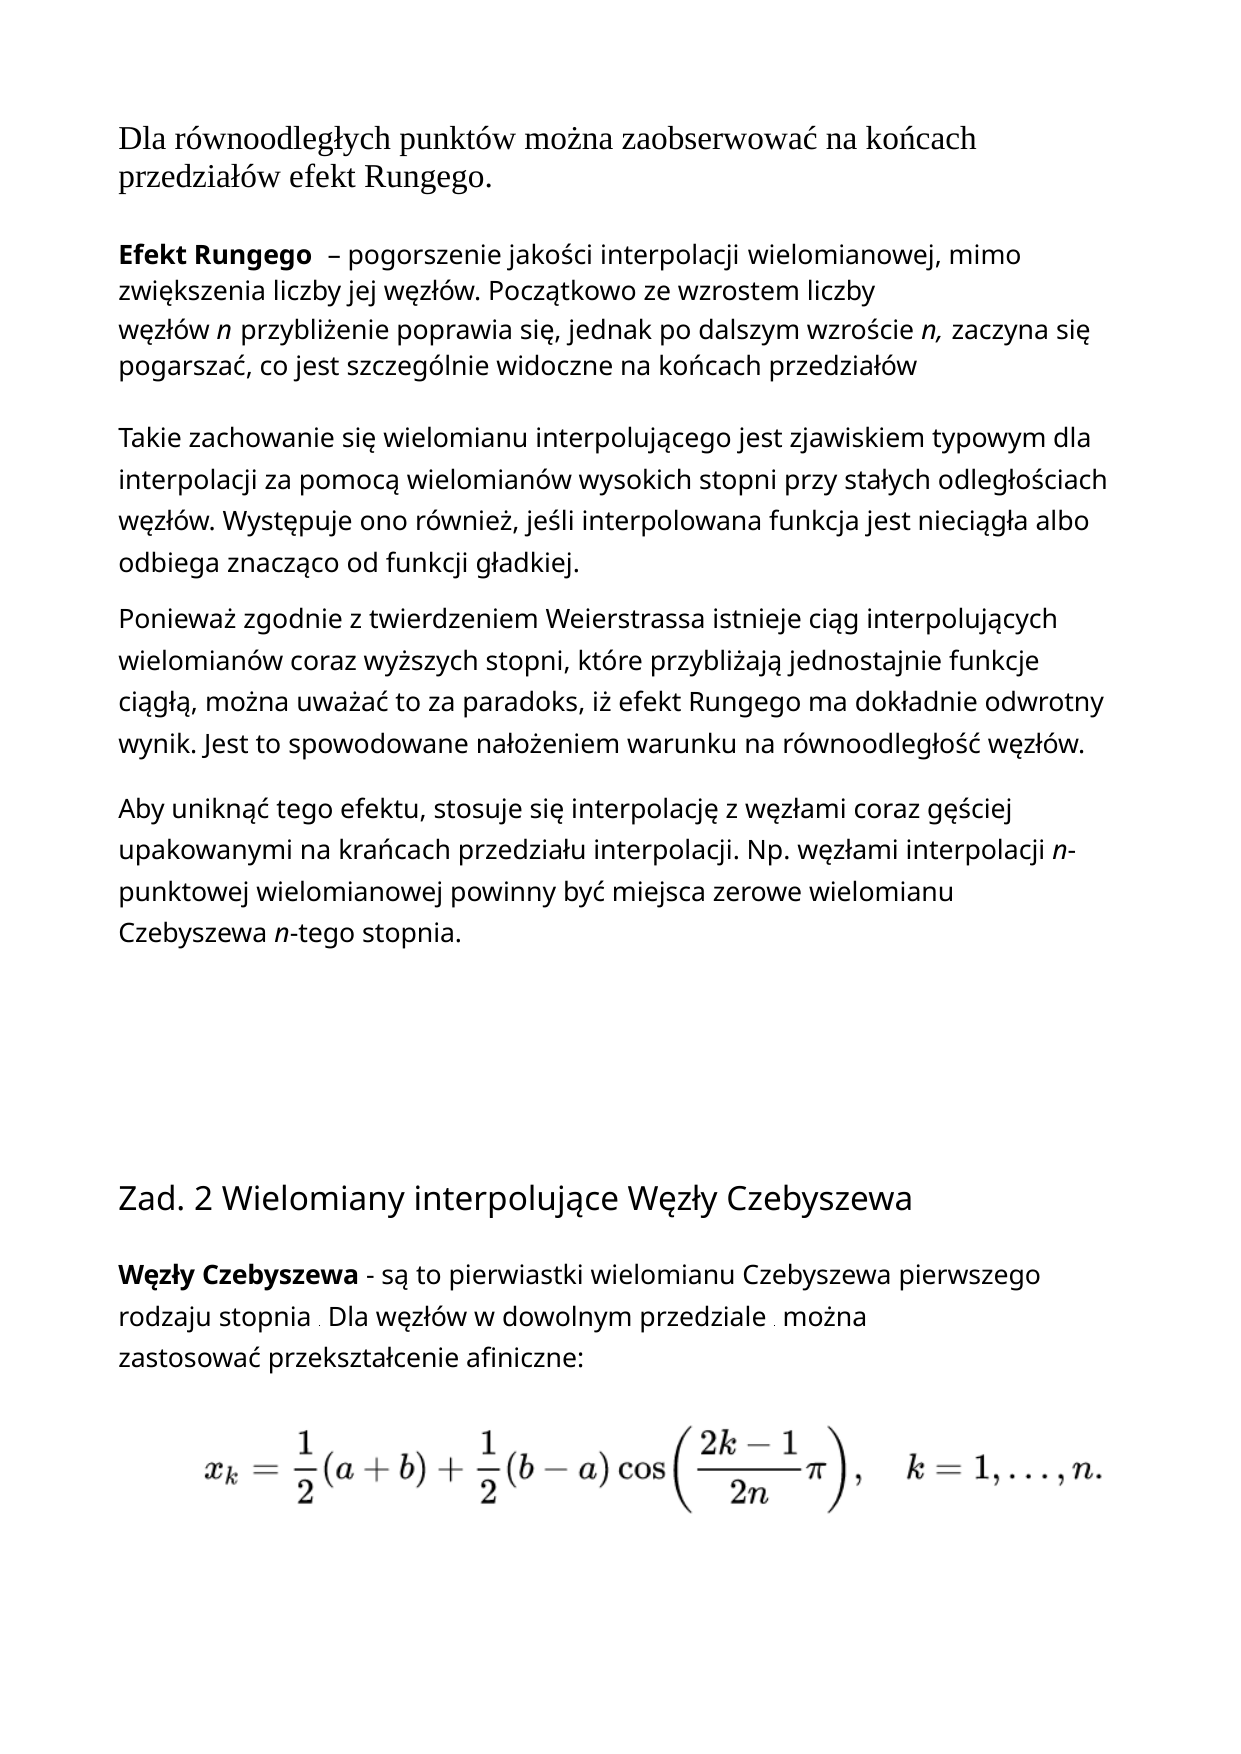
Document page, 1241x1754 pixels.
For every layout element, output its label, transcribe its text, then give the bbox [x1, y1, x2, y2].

text Aby uniknąć tego efektu, stosuje się interpolację z węzłami coraz gęściej upakowanymi na krańcach przedziału interpolacji. Np. węzłami interpolacji n-punktowej wielomianowej powinny być miejsca zerowe wielomianu Czebyszewa n-tego stopnia. [118, 790, 1122, 951]
text Efekt Rungego – pogorszenie jakości interpolacji wielomianowej, mimo zwiększenia liczby jej węzłów. Początkowo ze wzrostem liczby węzłów n przybliżenie poprawia się, jednak po dalszym wzroście n, zaczyna się pogarszać, co jest szczególnie widoczne na końcach przedziałów [118, 233, 1122, 383]
text Takie zachowanie się wielomianu interpolującego jest zjawiskiem typowym dla interpolacji za pomocą wielomianów wysokich stopni przy stałych odległościach węzłów. Występuje ono również, jeśli interpolowana funkcja jest nieciągła albo odbiega znacząco od funkcji gładkiej. [118, 419, 1122, 580]
text Węzły Czebyszewa - są to pierwiastki wielomianu Czebyszewa pierwszego rodzaju stopnia Dla węzłów w dowolnym przedziale można zastosować przekształcenie afiniczne: [118, 1256, 1122, 1375]
picture [118, 1395, 1123, 1543]
text Zad. 2 Wielomiany interpolujące Węzły Czebyszewa [118, 1138, 1122, 1220]
text Dla równoodległych punktów można zaobserwować na końcach przedziałów efekt Rungego. [118, 118, 1122, 195]
text Ponieważ zgodnie z twierdzeniem Weierstrassa istnieje ciąg interpolujących wielomianów coraz wyższych stopni, które przybliżają jednostajnie funkcje ciągłą, można uważać to za paradoks, iż efekt Rungego ma dokładnie odwrotny wynik. Jest to spowodowane nałożeniem warunku na równoodległość węzłów. [118, 600, 1122, 761]
